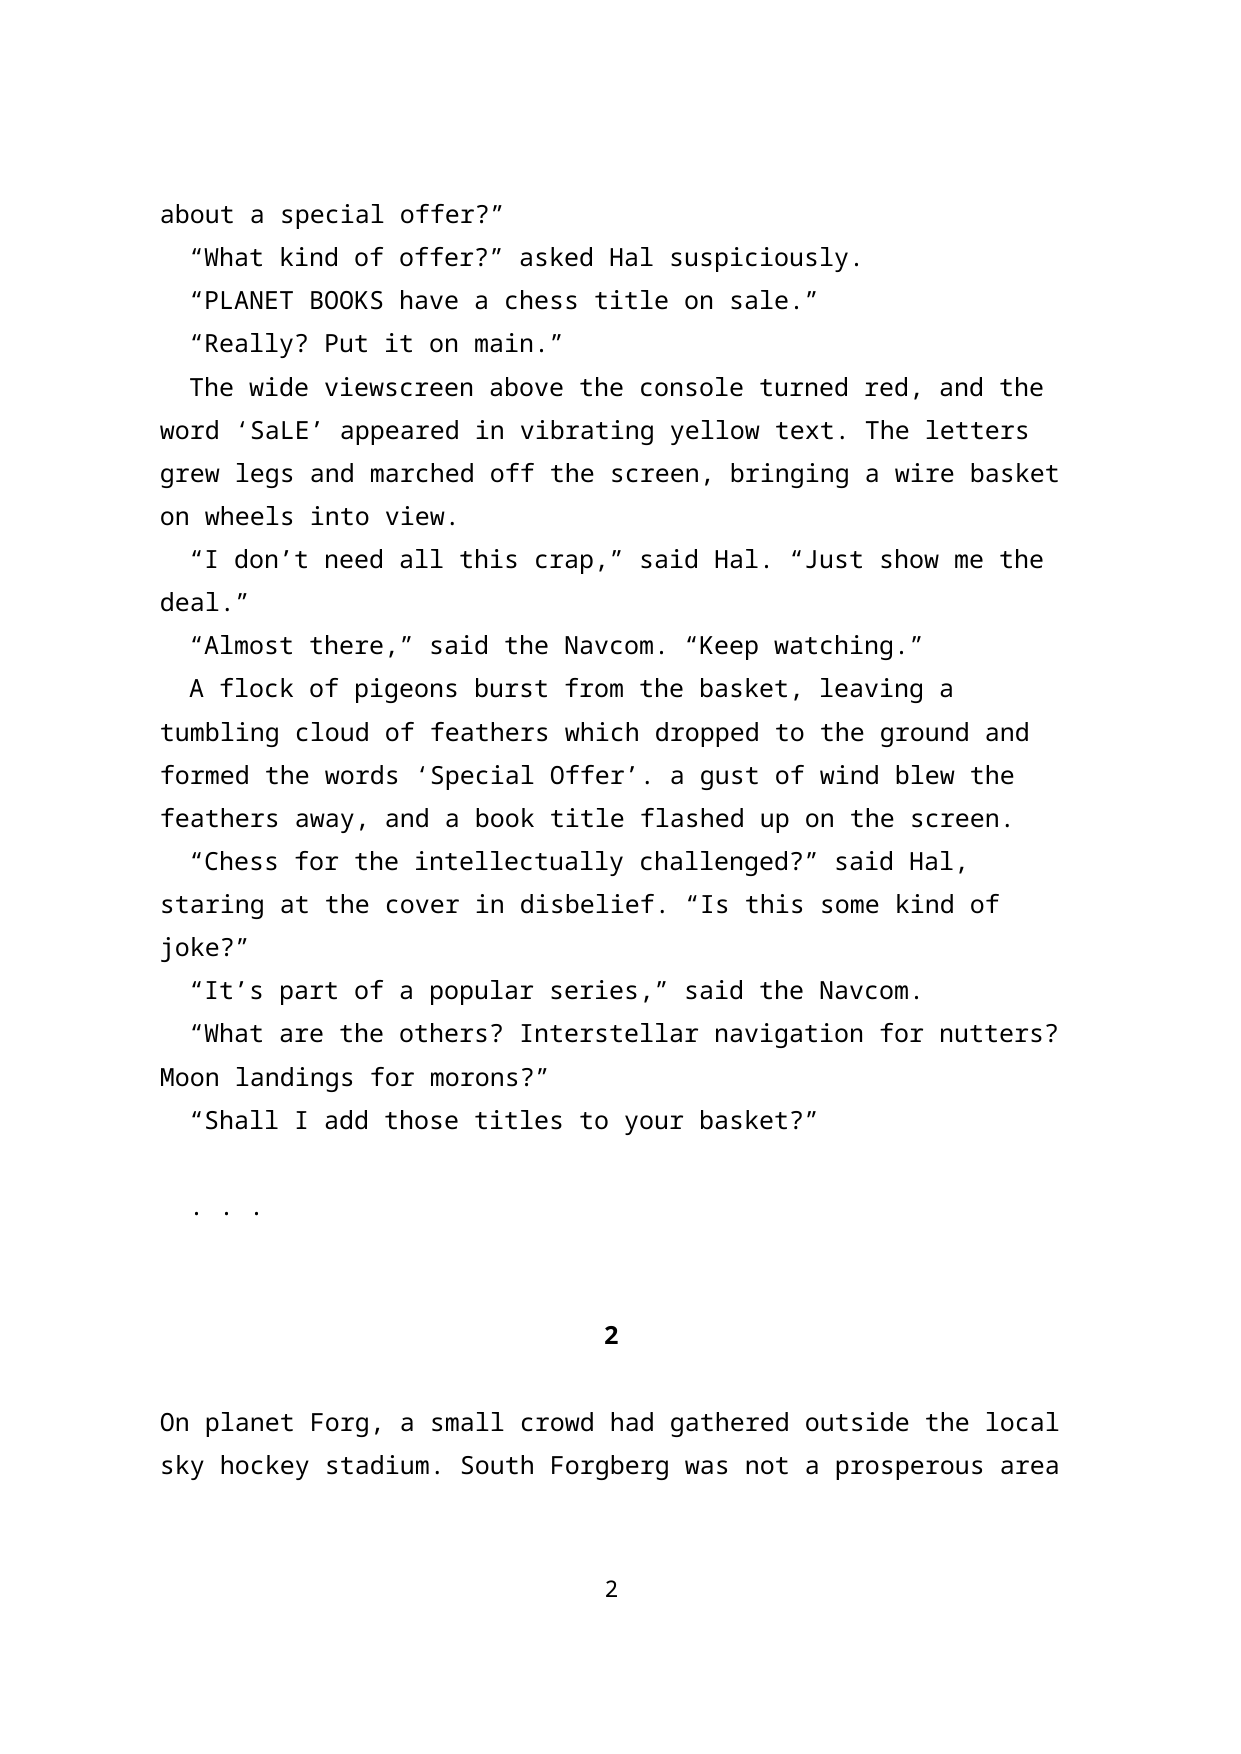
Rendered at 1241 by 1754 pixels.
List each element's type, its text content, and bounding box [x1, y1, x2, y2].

text “Chess for the intellectually challenged?” said Hal, staring at the cover in disbelief. “Is this some kind of joke?” [159, 836, 1063, 965]
text A flock of pigeons burst from the basket, leaving a tumbling cloud of feathers which dropped to the ground and formed the words ‘Special Offer’. a gust of wind blew the feathers away, and a book title flashed up on the screen. [159, 663, 1063, 836]
text “Planet books have a chess title on sale.” [159, 275, 1063, 318]
text “It’s part of a popular series,” said the Navcom. [159, 965, 1063, 1008]
text The wide viewscreen above the console turned red, and the word ‘SaLE’ appeared in vibrating yellow text. The letters grew legs and marched off the screen, bringing a wire basket on wheels into view. [159, 361, 1063, 534]
text “What kind of offer?” asked Hal suspiciously. [159, 232, 1063, 275]
text “Almost there,” said the Navcom. “Keep watching.” [159, 620, 1063, 663]
text “Shall I add those titles to your basket?” [159, 1094, 1063, 1138]
text “I don’t need all this crap,” said Hal. “Just show me the deal.” [159, 534, 1063, 620]
text On planet Forg, a small crowd had gathered outside the local sky hockey stadium. South Forgberg was not a prosperous area [159, 1396, 1063, 1483]
text about a special offer?” [159, 189, 1063, 232]
text . . . [159, 1181, 1063, 1224]
subtitle 2 [159, 1310, 1063, 1353]
text “What are the others? Interstellar navigation for nutters? Moon landings for morons?” [159, 1008, 1063, 1094]
text “Really? Put it on main.” [159, 318, 1063, 361]
